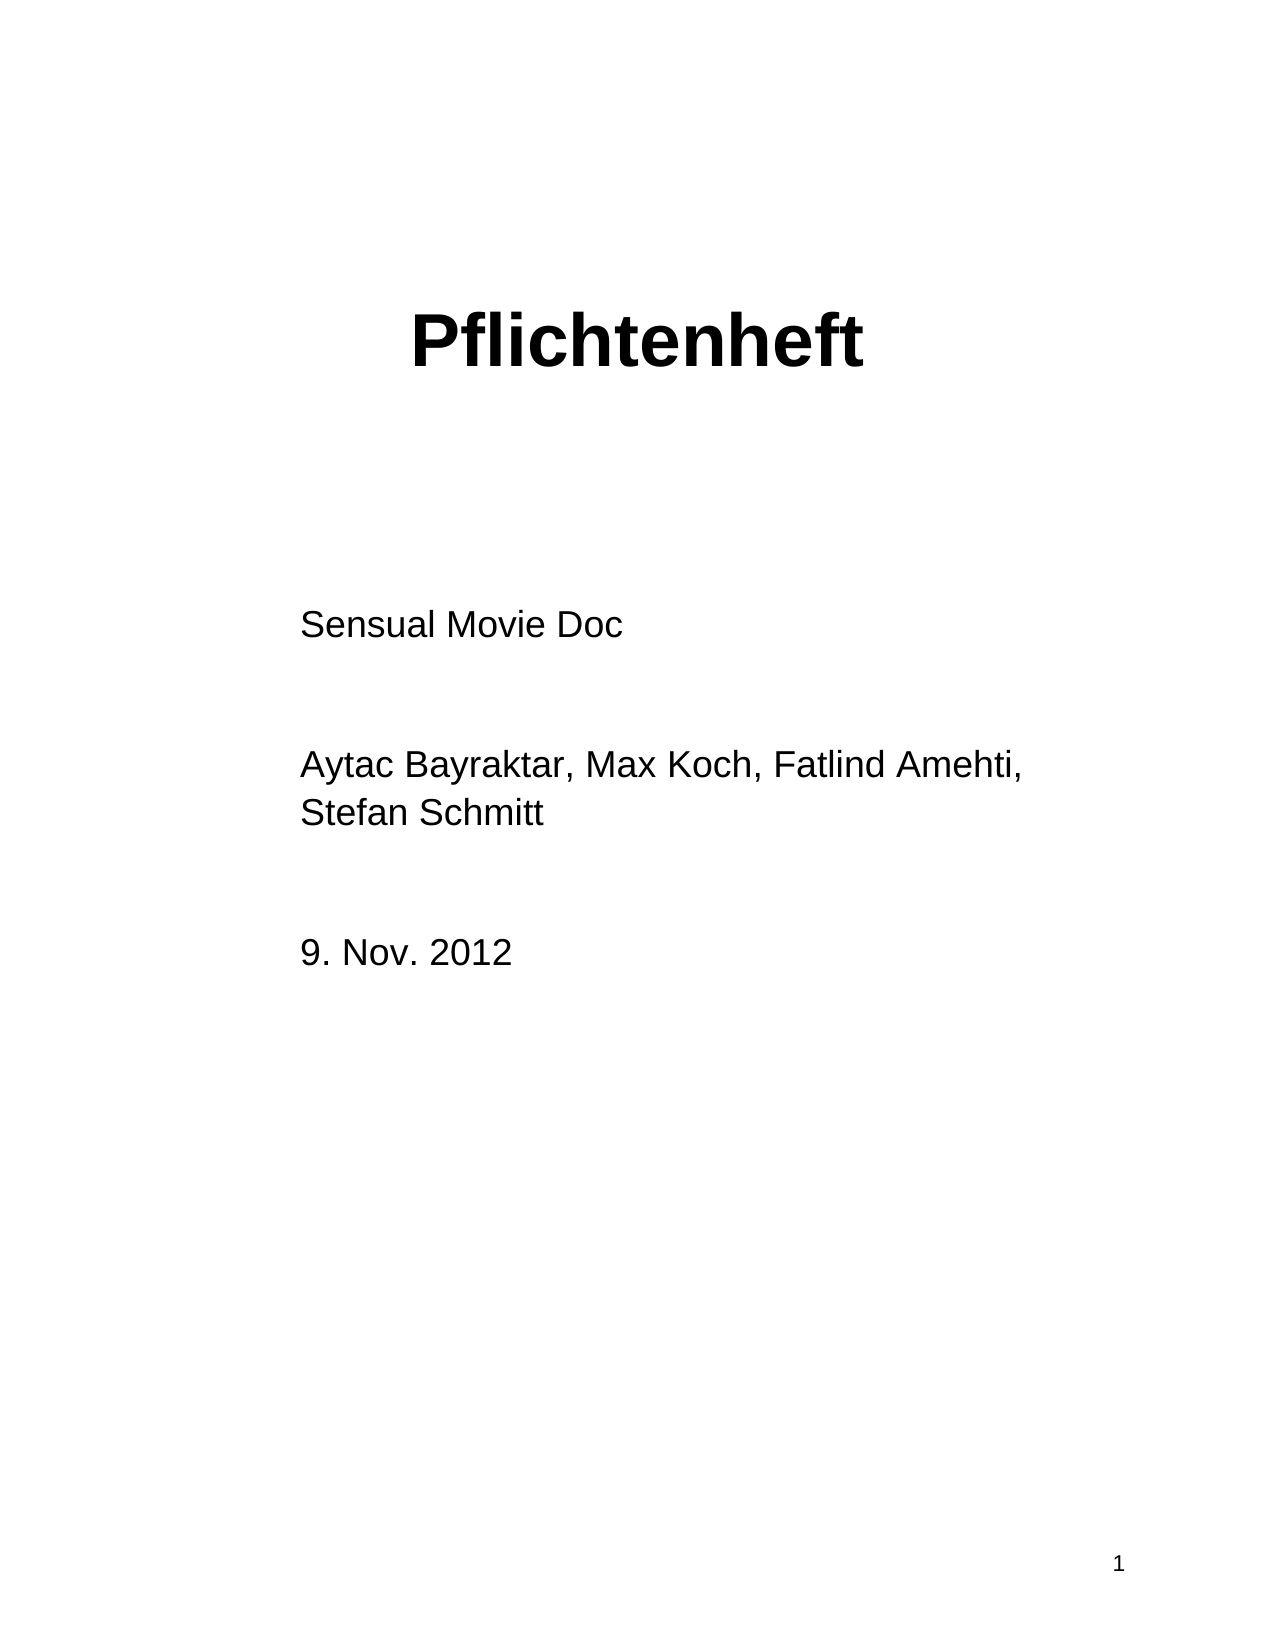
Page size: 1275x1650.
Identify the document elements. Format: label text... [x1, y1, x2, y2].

title Aytac Bayraktar, Max Koch, Fatlind Amehti, Stefan Schmitt [300, 744, 1125, 834]
title Sensual Movie Doc [300, 604, 1125, 646]
title 9. Nov. 2012 [300, 932, 1125, 974]
title Pflichtenheft [150, 298, 1125, 382]
